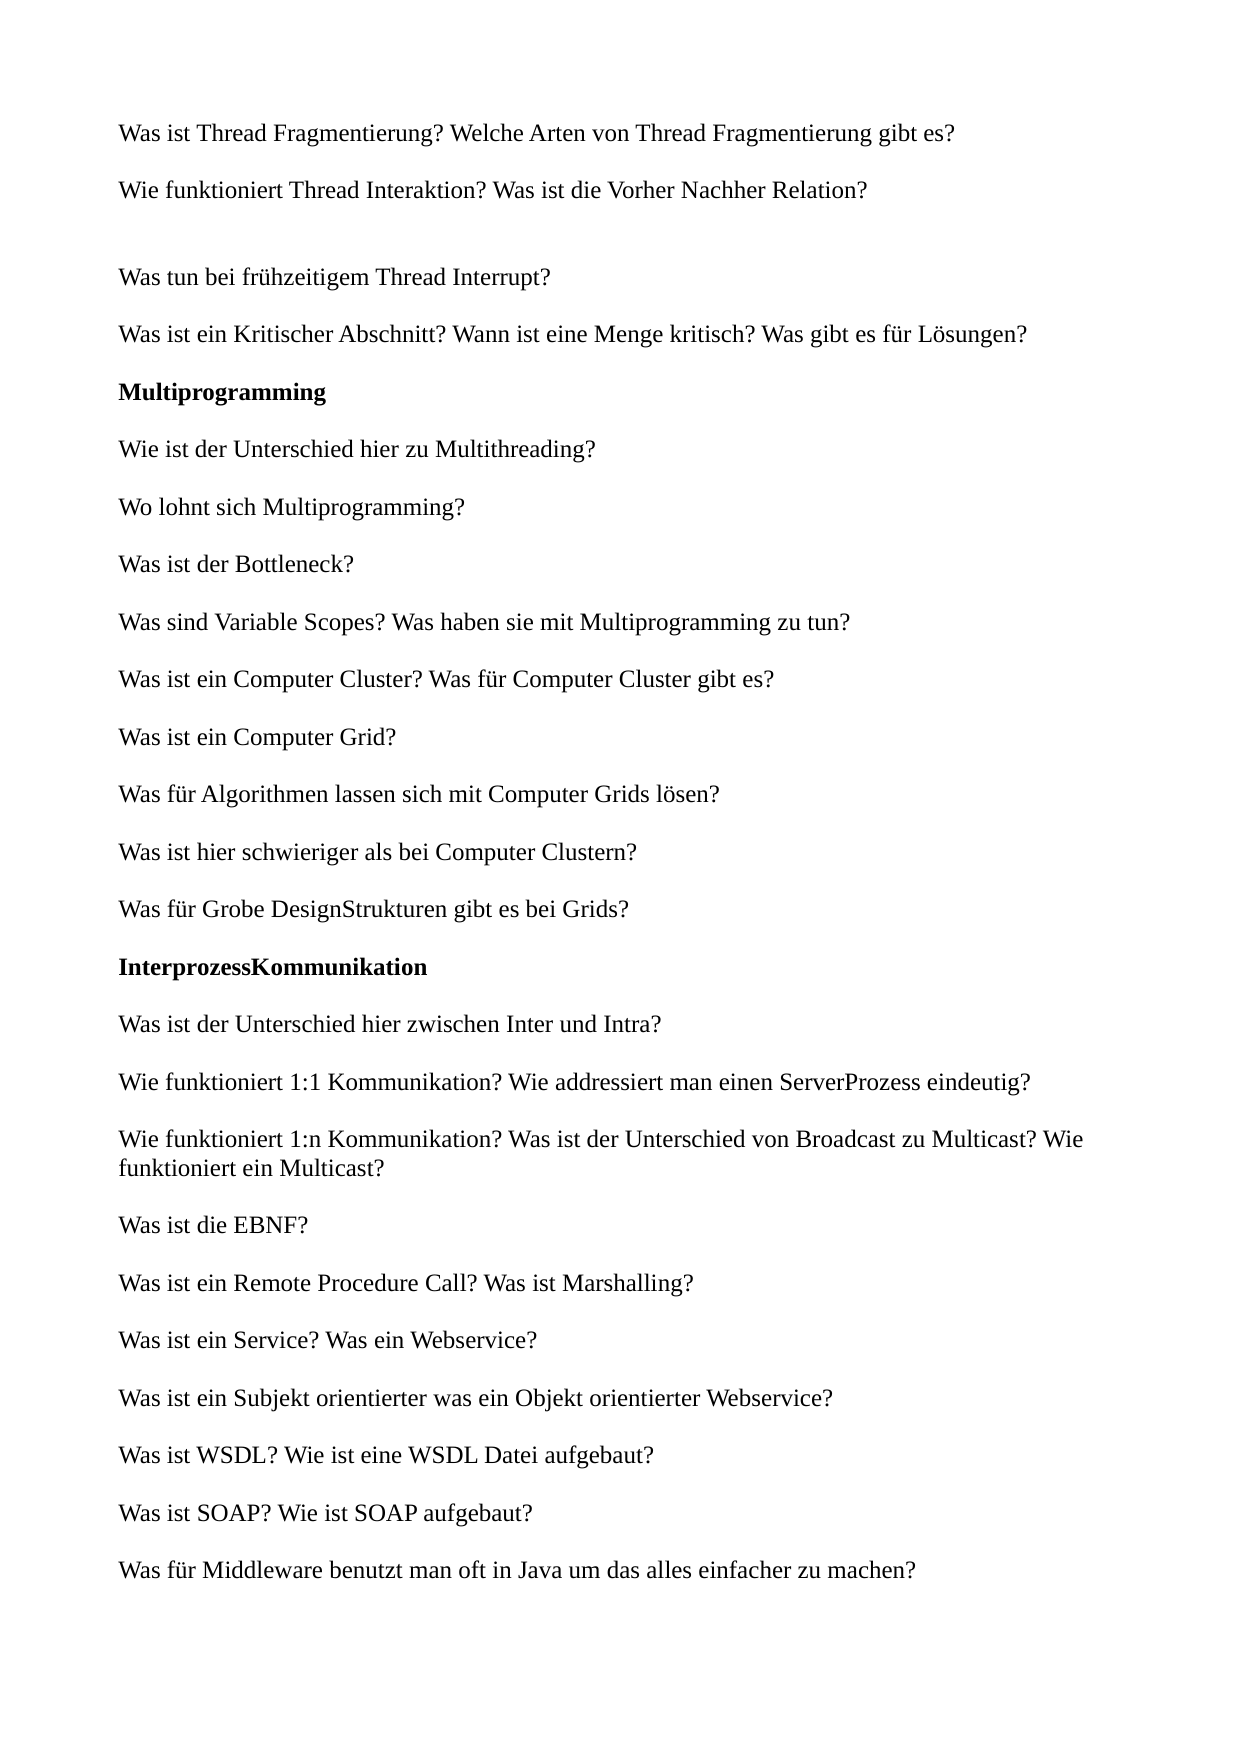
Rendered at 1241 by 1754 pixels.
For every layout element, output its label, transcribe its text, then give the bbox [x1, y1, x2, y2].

text Multiprogramming [118, 377, 1122, 406]
text Was ist ein Kritischer Abschnitt? Wann ist eine Menge kritisch? Was gibt es für Lösungen? [118, 319, 1122, 348]
text Was für Grobe DesignStrukturen gibt es bei Grids? [118, 894, 1122, 923]
text Was ist hier schwieriger als bei Computer Clustern? [118, 837, 1122, 866]
text Was ist SOAP? Wie ist SOAP aufgebaut? [118, 1498, 1122, 1527]
text Was ist ein Service? Was ein Webservice? [118, 1326, 1122, 1354]
text Was ist ein Subjekt orientierter was ein Objekt orientierter Webservice? [118, 1383, 1122, 1412]
text Was sind Variable Scopes? Was haben sie mit Multiprogramming zu tun? [118, 607, 1122, 636]
text Wie funktioniert 1:1 Kommunikation? Wie addressiert man einen ServerProzess eindeutig? [118, 1067, 1122, 1096]
text Was ist die EBNF? [118, 1211, 1122, 1239]
text Was für Algorithmen lassen sich mit Computer Grids lösen? [118, 779, 1122, 808]
text Wo lohnt sich Multiprogramming? [118, 492, 1122, 521]
text Was ist der Bottleneck? [118, 549, 1122, 578]
text Was ist ein Computer Grid? [118, 722, 1122, 751]
text Was ist Thread Fragmentierung? Welche Arten von Thread Fragmentierung gibt es? [118, 118, 1122, 147]
text Was ist ein Remote Procedure Call? Was ist Marshalling? [118, 1268, 1122, 1297]
text Wie funktioniert 1:n Kommunikation? Was ist der Unterschied von Broadcast zu Multicast? Wie funktioniert ein Multicast? [118, 1124, 1122, 1182]
text Was ist WSDL? Wie ist eine WSDL Datei aufgebaut? [118, 1441, 1122, 1469]
text InterprozessKommunikation [118, 952, 1122, 981]
text Was tun bei frühzeitigem Thread Interrupt? [118, 262, 1122, 291]
text Was ist der Unterschied hier zwischen Inter und Intra? [118, 1009, 1122, 1038]
text Was für Middleware benutzt man oft in Java um das alles einfacher zu machen? [118, 1556, 1122, 1584]
text Wie funktioniert Thread Interaktion? Was ist die Vorher Nachher Relation? [118, 176, 1122, 204]
text Wie ist der Unterschied hier zu Multithreading? [118, 434, 1122, 463]
text Was ist ein Computer Cluster? Was für Computer Cluster gibt es? [118, 664, 1122, 693]
